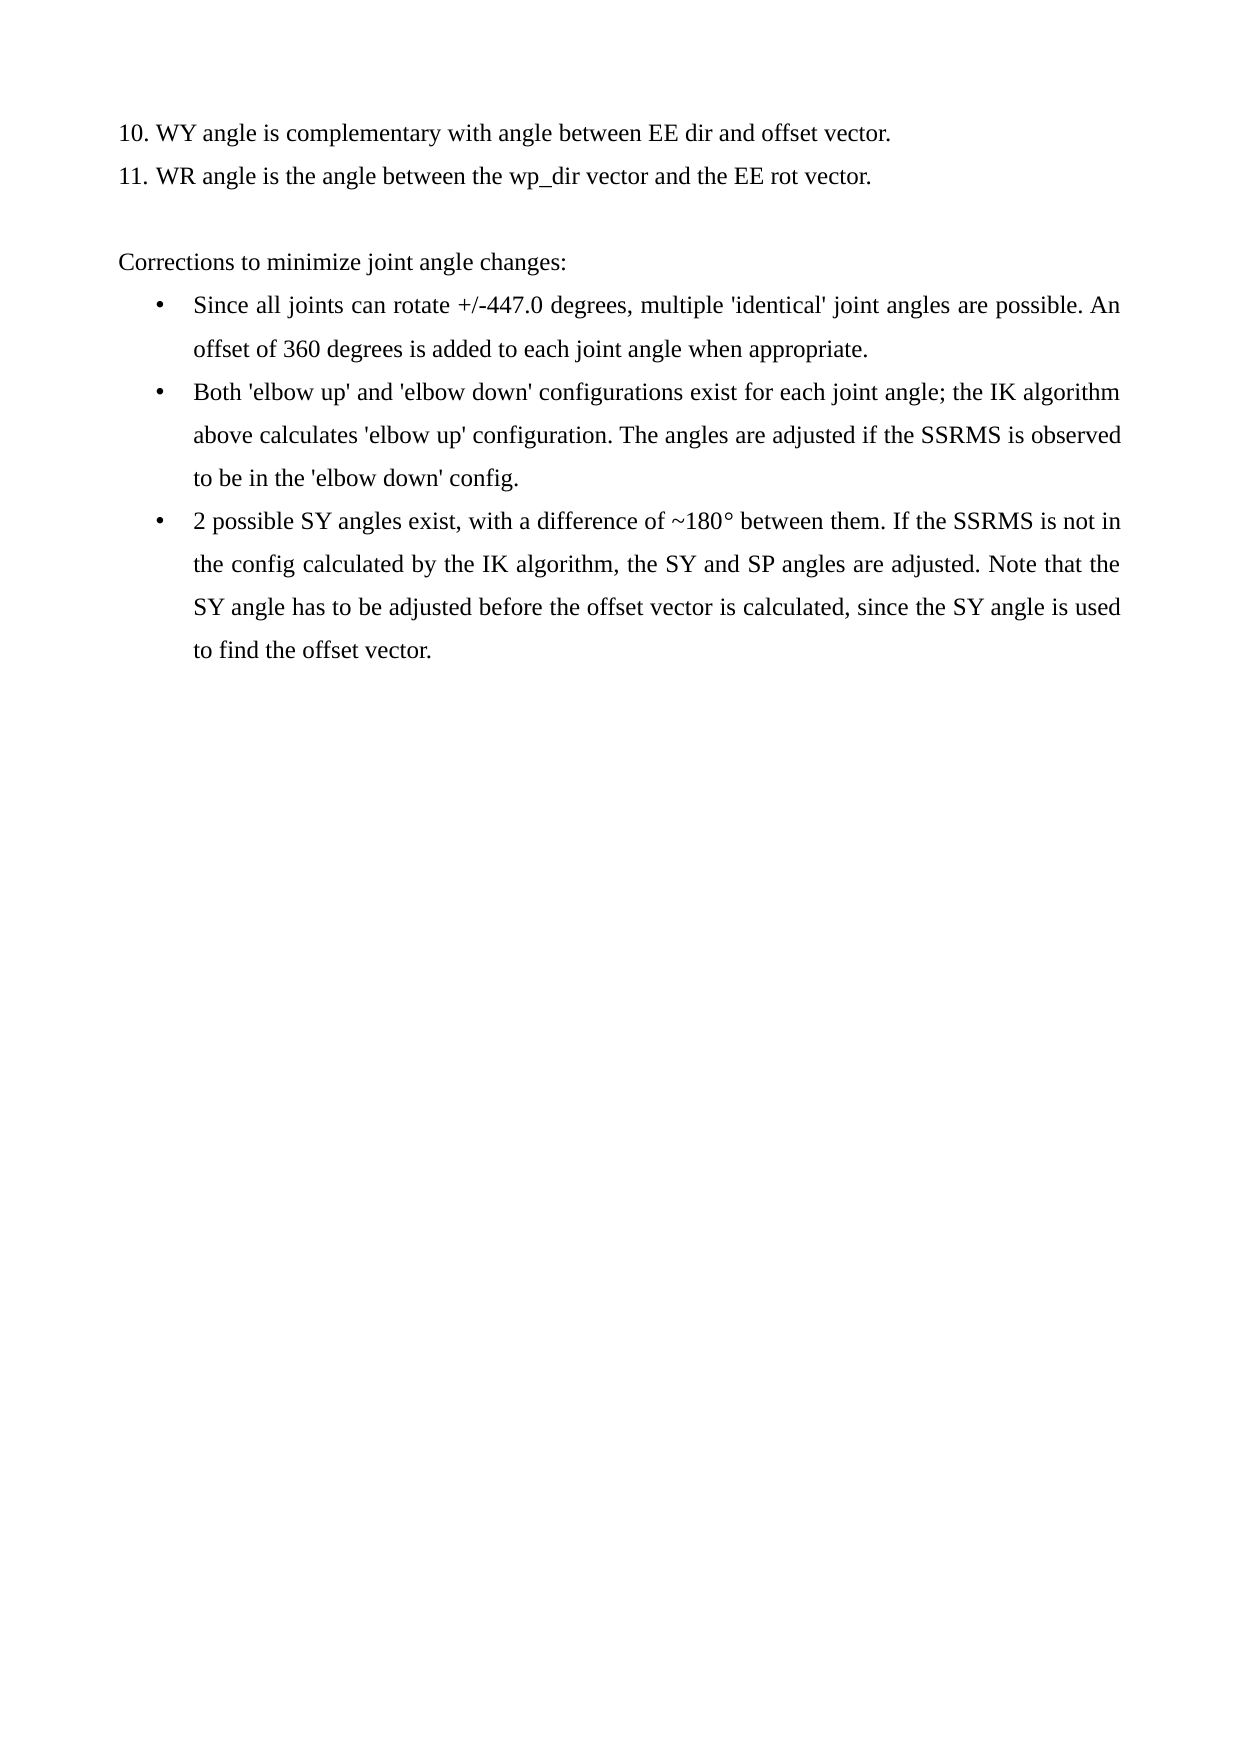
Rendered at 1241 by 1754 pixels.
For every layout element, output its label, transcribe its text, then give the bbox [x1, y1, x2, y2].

text Corrections to minimize joint angle changes: [118, 247, 1122, 276]
list WR angle is the angle between the wp_dir vector and the EE rot vector. [118, 161, 1122, 190]
list 2 possible SY angles exist, with a difference of ~180° between them. If the SSRMS is not in the config calculated by the IK algorithm, the SY and SP angles are adjusted. Note that the SY angle has to be adjusted before the offset vector is calculated, since the SY angle is used to find the offset vector. [156, 506, 1122, 664]
list Both 'elbow up' and 'elbow down' configurations exist for each joint angle; the IK algorithm above calculates 'elbow up' configuration. The angles are adjusted if the SSRMS is observed to be in the 'elbow down' config. [156, 377, 1122, 492]
list WY angle is complementary with angle between EE dir and offset vector. [118, 118, 1122, 147]
list Since all joints can rotate +/-447.0 degrees, multiple 'identical' joint angles are possible. An offset of 360 degrees is added to each joint angle when appropriate. [156, 291, 1122, 362]
